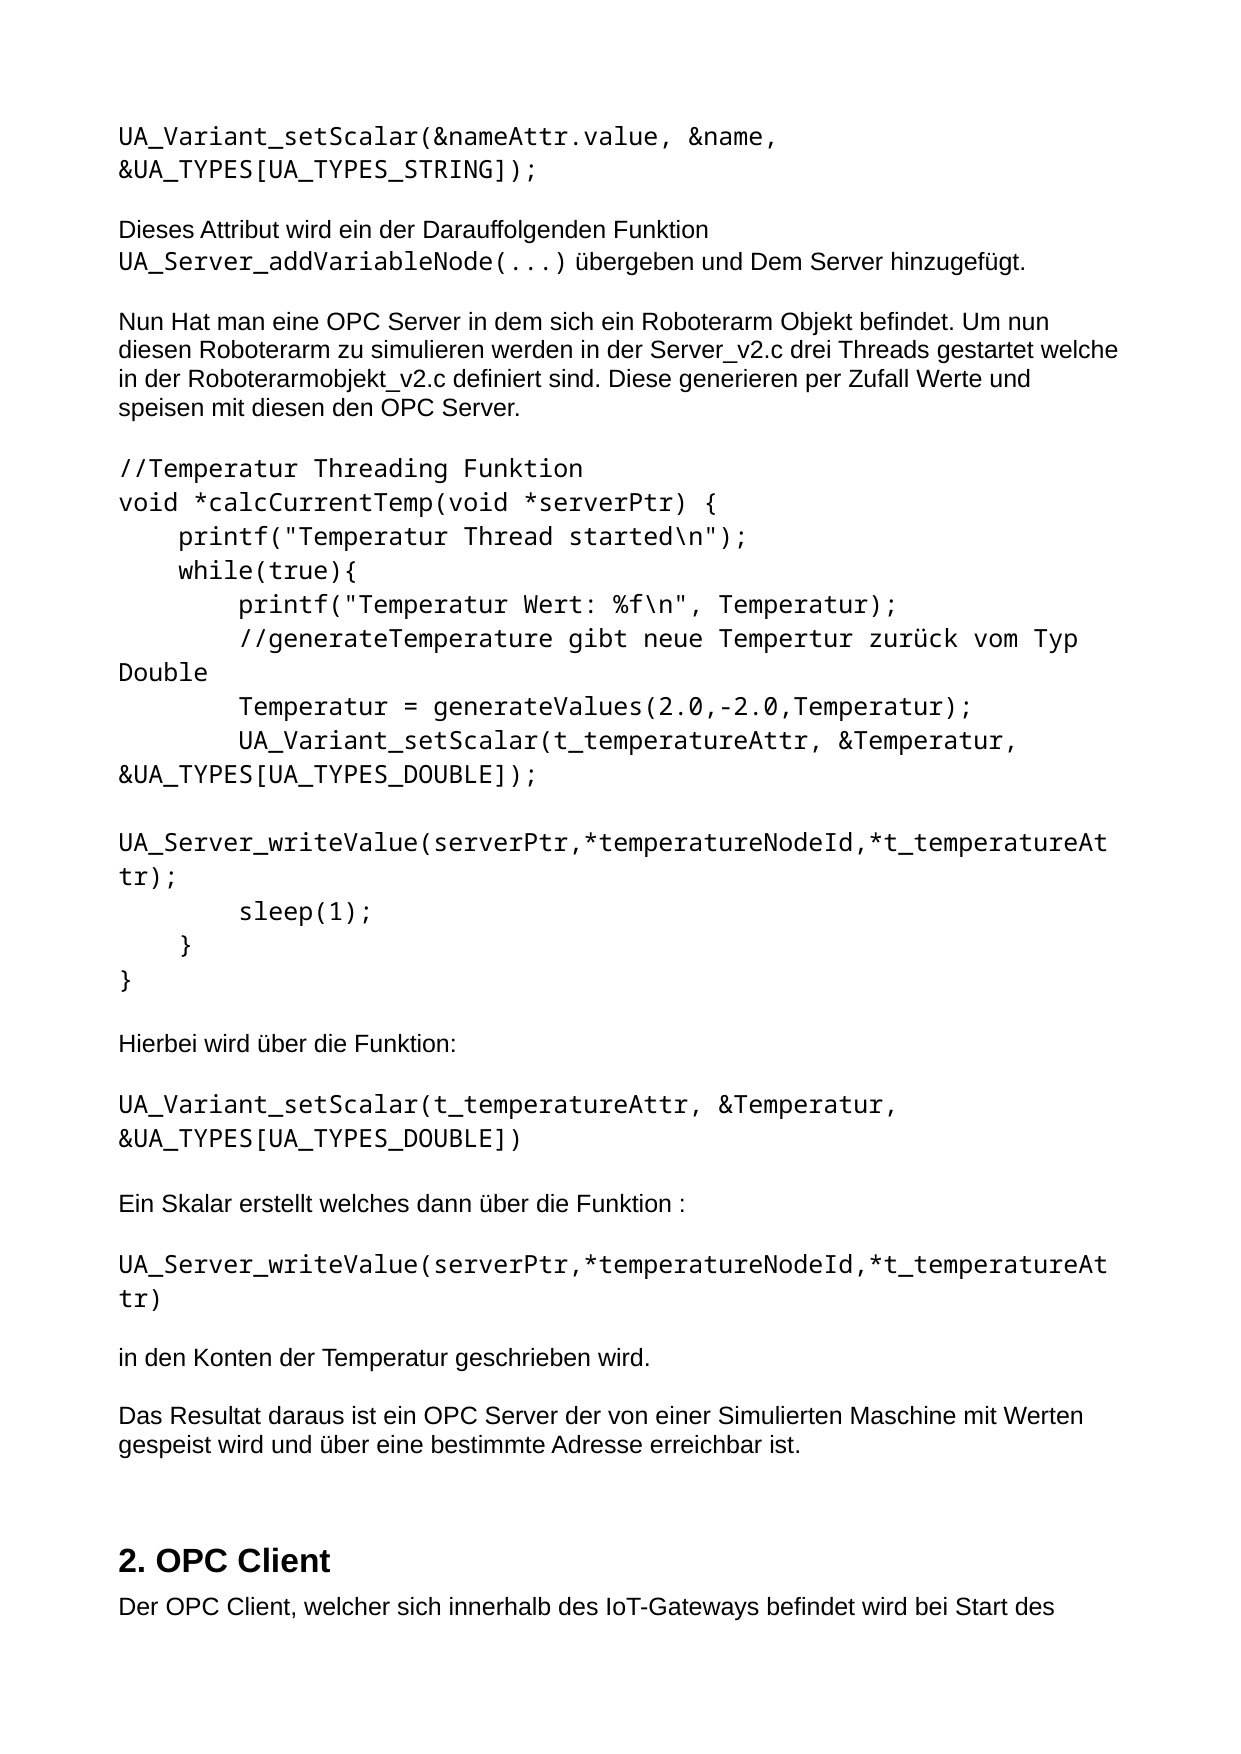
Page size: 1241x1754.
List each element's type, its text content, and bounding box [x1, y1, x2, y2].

text Nun Hat man eine OPC Server in dem sich ein Roboterarm Objekt befindet. Um nun diesen Roboterarm zu simulieren werden in der Server_v2.c drei Threads gestartet welche in der Roboterarmobjekt_v2.c definiert sind. Diese generieren per Zufall Werte und speisen mit diesen den OPC Server. [118, 307, 1122, 422]
text printf("Temperatur Wert: %f\n", Temperatur); [118, 587, 1122, 621]
text Der OPC Client, welcher sich innerhalb des IoT-Gateways befindet wird bei Start des [118, 1592, 1122, 1621]
text printf("Temperatur Thread started\n"); [118, 518, 1122, 552]
text //generateTemperature gibt neue Tempertur zurück vom Typ Double [118, 621, 1122, 689]
text while(true){ [118, 552, 1122, 587]
text Temperatur = generateValues(2.0,-2.0,Temperatur); [118, 689, 1122, 723]
text //Temperatur Threading Funktion [118, 450, 1122, 484]
text void *calcCurrentTemp(void *serverPtr) { [118, 484, 1122, 518]
text Dieses Attribut wird ein der Darauffolgenden Funktion UA_Server_addVariableNode(...) übergeben und Dem Server hinzugefügt. [118, 215, 1122, 278]
text Das Resultat daraus ist ein OPC Server der von einer Simulierten Maschine mit Werten gespeist wird und über eine bestimmte Adresse erreichbar ist. [118, 1401, 1122, 1458]
text sleep(1); [118, 893, 1122, 927]
text Hierbei wird über die Funktion: [118, 1029, 1122, 1058]
text } [118, 927, 1122, 961]
text } [118, 961, 1122, 995]
text UA_Server_writeValue(serverPtr,*temperatureNodeId,*t_temperatureAttr) [118, 1247, 1122, 1315]
text in den Konten der Temperatur geschrieben wird. [118, 1343, 1122, 1372]
text UA_Server_writeValue(serverPtr,*temperatureNodeId,*t_temperatureAttr); [118, 791, 1122, 893]
text UA_Variant_setScalar(t_temperatureAttr, &Temperatur, &UA_TYPES[UA_TYPES_DOUBLE]); [118, 723, 1122, 791]
text UA_Variant_setScalar(&nameAttr.value, &name, &UA_TYPES[UA_TYPES_STRING]); [118, 118, 1122, 186]
subtitle 2. OPC Client [118, 1541, 1122, 1579]
text Ein Skalar erstellt welches dann über die Funktion : [118, 1189, 1122, 1218]
text UA_Variant_setScalar(t_temperatureAttr, &Temperatur, &UA_TYPES[UA_TYPES_DOUBLE]) [118, 1087, 1122, 1155]
